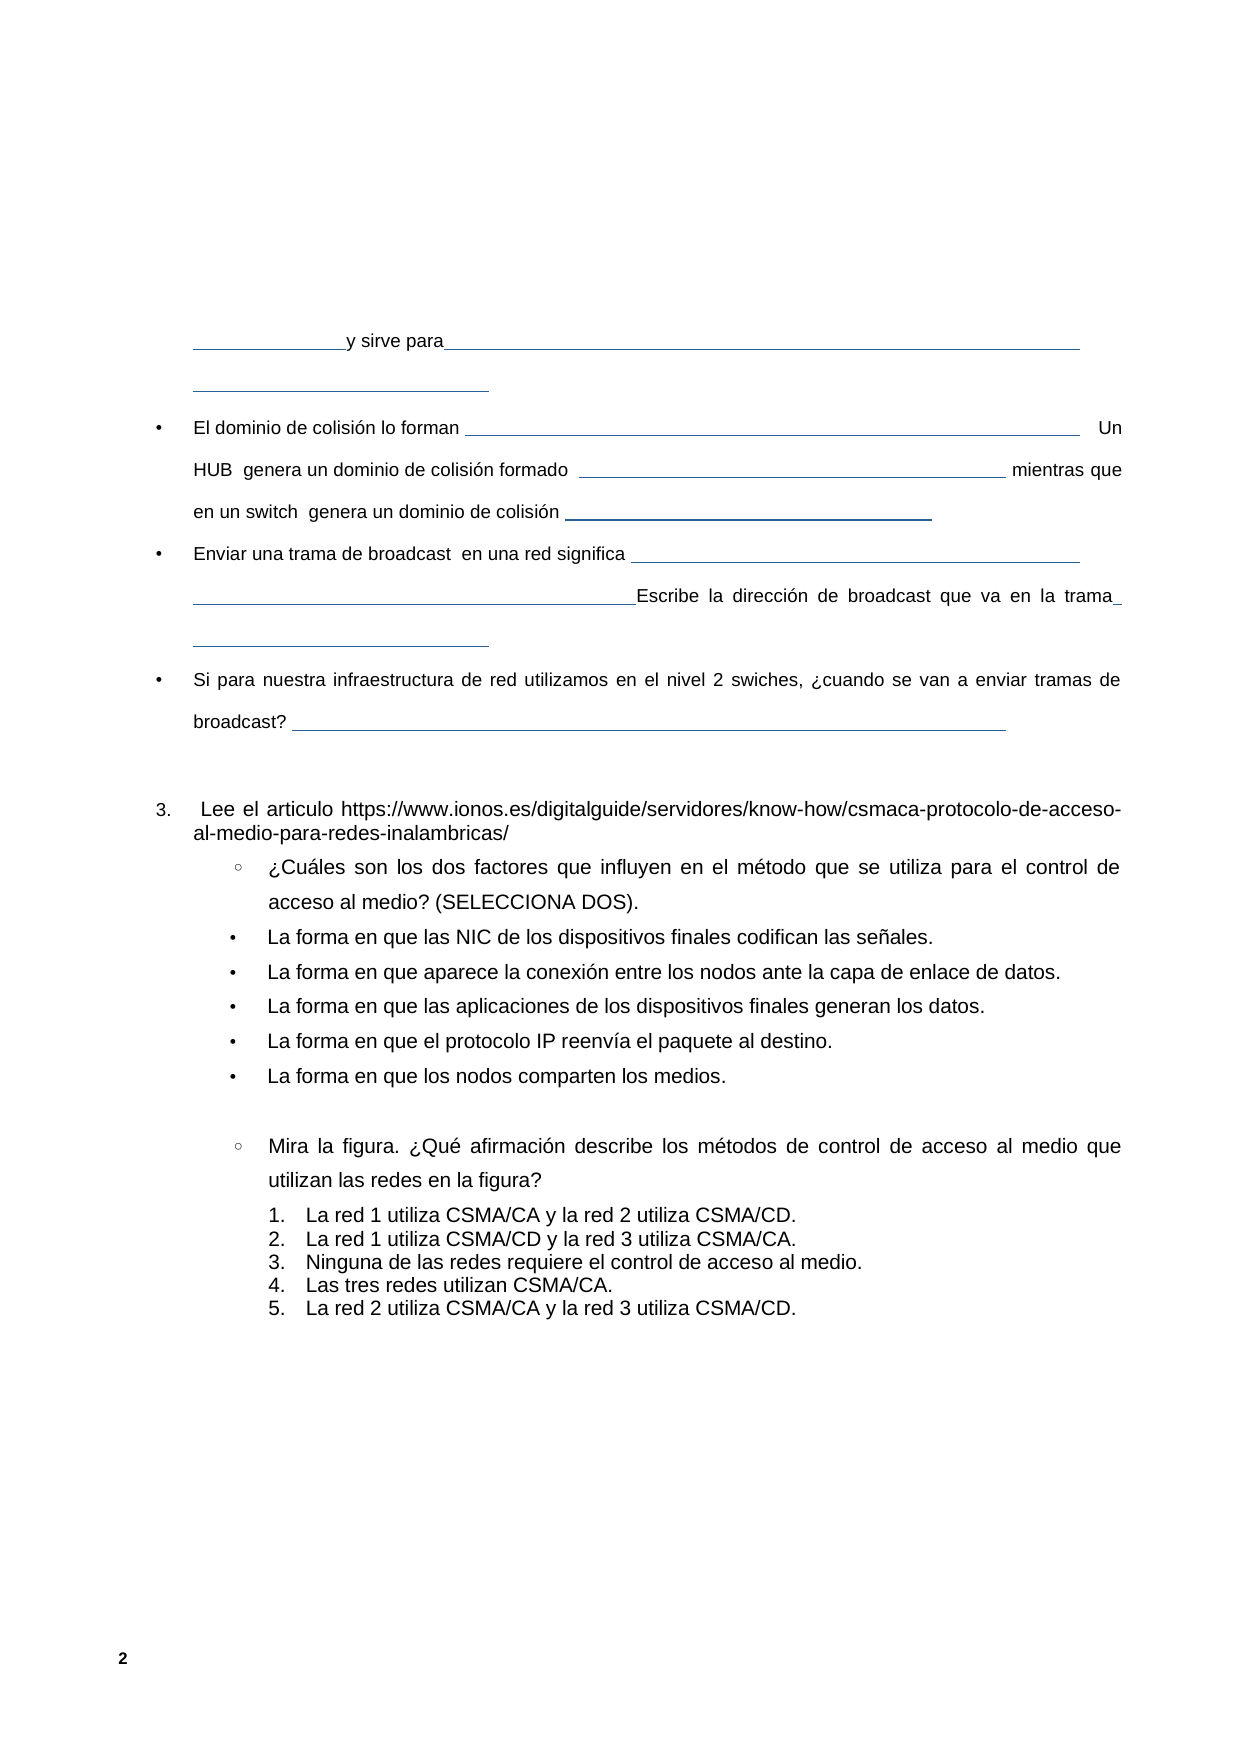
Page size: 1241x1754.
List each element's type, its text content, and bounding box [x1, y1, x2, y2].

list La forma en que las NIC de los dispositivos finales codifican las señales. [229, 926, 1122, 949]
list Si para nuestra infraestructura de red utilizamos en el nivel 2 swiches, ¿cuando se van a enviar tramas de broadcast? [156, 669, 1122, 733]
list El dominio de colisión lo forman Un HUB genera un dominio de colisión formado mientras que en un switch genera un dominio de colisión [156, 417, 1122, 522]
list y sirve para [156, 331, 1122, 394]
list Ninguna de las redes requiere el control de acceso al medio. [268, 1250, 1122, 1274]
list La red 2 utiliza CSMA/CA y la red 3 utiliza CSMA/CD. [268, 1297, 1122, 1320]
list La red 1 utiliza CSMA/CA y la red 2 utiliza CSMA/CD. [268, 1204, 1122, 1227]
list La forma en que el protocolo IP reenvía el paquete al destino. [229, 1030, 1122, 1053]
list Mira la figura. ¿Qué afirmación describe los métodos de control de acceso al medio que utilizan las redes en la figura? [231, 1134, 1122, 1192]
list Lee el articulo https://www.ionos.es/digitalguide/servidores/know-how/csmaca-protocolo-de-acceso-al-medio-para-redes-inalambricas/ [156, 798, 1122, 844]
list ¿Cuáles son los dos factores que influyen en el método que se utiliza para el control de acceso al medio? (SELECCIONA DOS). [231, 856, 1122, 914]
list Las tres redes utilizan CSMA/CA. [268, 1274, 1122, 1297]
list Enviar una trama de broadcast en una red significa Escribe la dirección de broadcast que va en la trama [156, 543, 1122, 648]
list La forma en que las aplicaciones de los dispositivos finales generan los datos. [229, 995, 1122, 1018]
list La forma en que los nodos comparten los medios. [229, 1065, 1122, 1088]
list La forma en que aparece la conexión entre los nodos ante la capa de enlace de datos. [229, 960, 1122, 984]
list La red 1 utiliza CSMA/CD y la red 3 utiliza CSMA/CA. [268, 1227, 1122, 1250]
